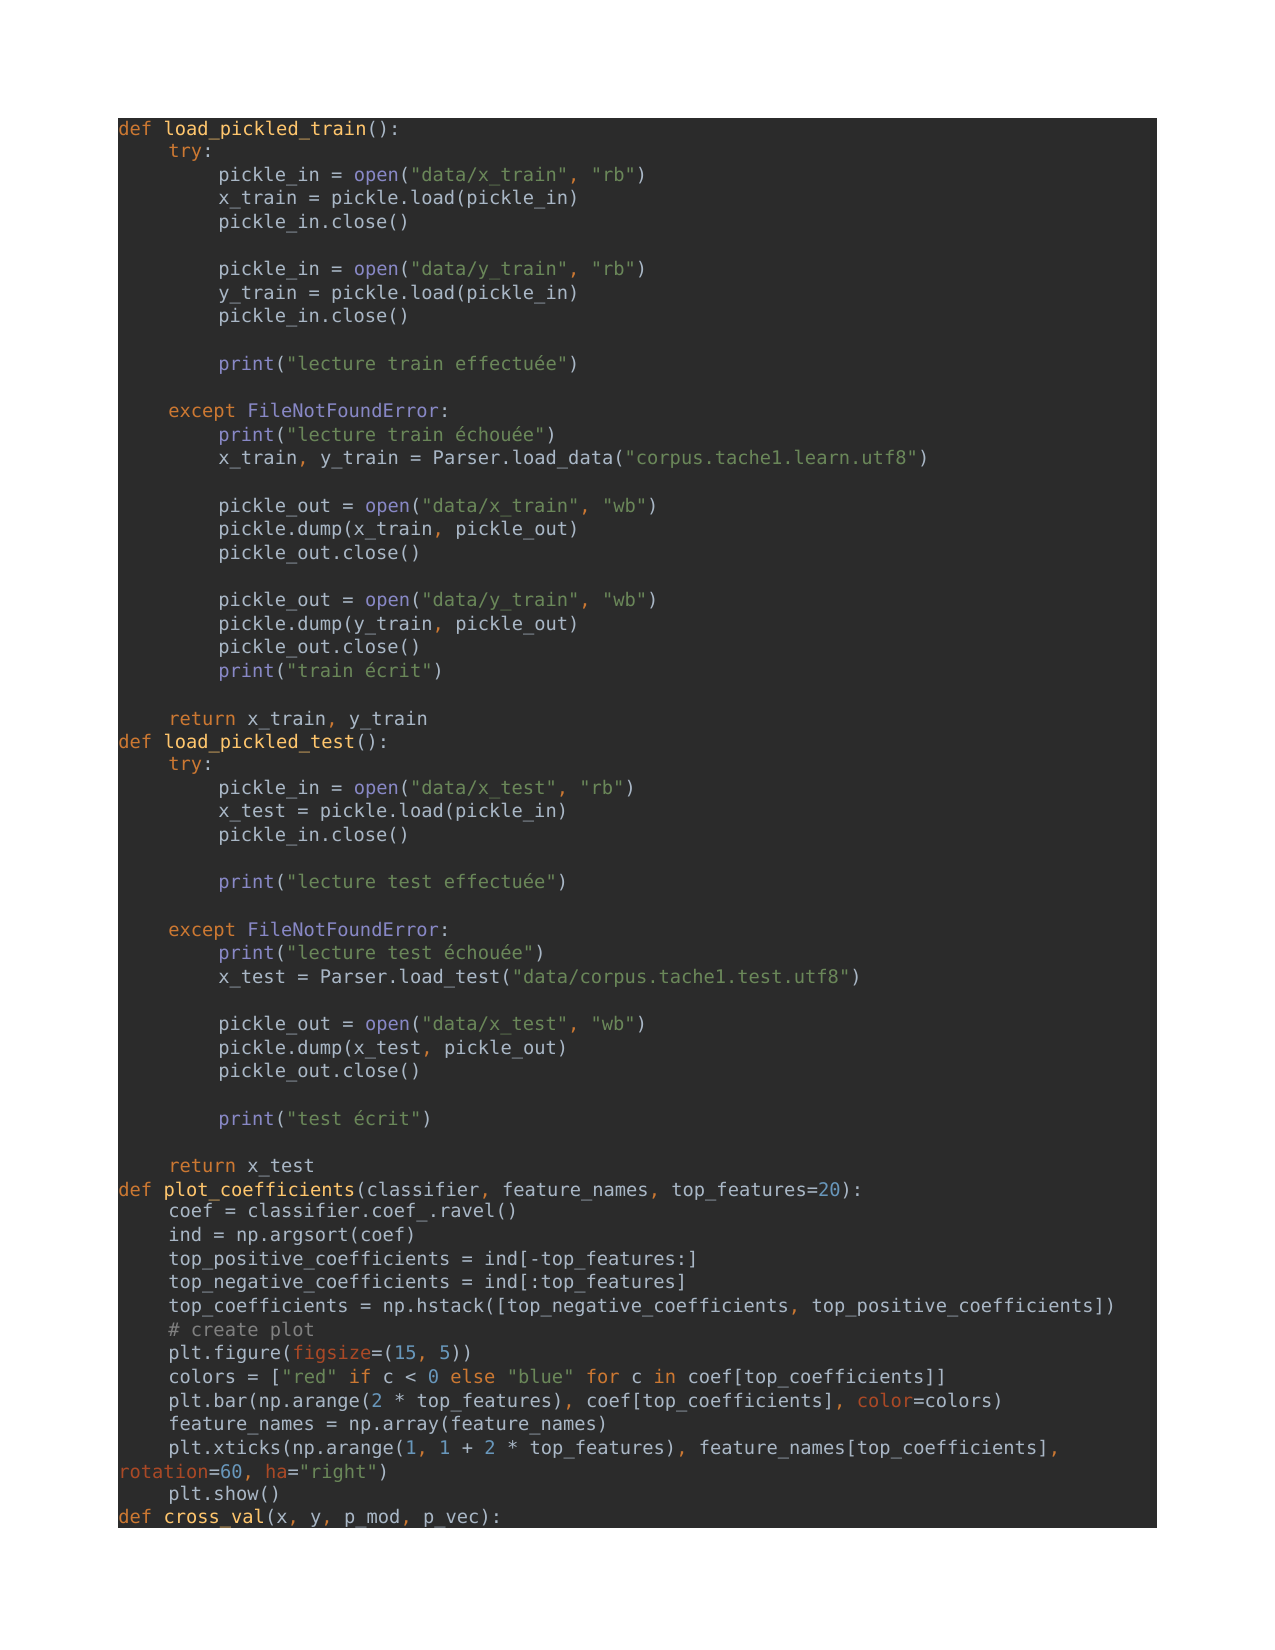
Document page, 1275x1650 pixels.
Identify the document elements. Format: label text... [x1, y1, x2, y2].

text print("lecture train échouée") [118, 424, 1157, 447]
text print("lecture test effectuée") [118, 871, 1157, 895]
text colors = ["red" if c < 0 else "blue" for c in coef[top_coefficients]] [118, 1366, 1157, 1390]
text pickle_in.close() [118, 211, 1157, 234]
text pickle_in.close() [118, 824, 1157, 848]
text pickle_out = open("data/x_test", "wb") [118, 1013, 1157, 1037]
text pickle.dump(y_train, pickle_out) [118, 613, 1157, 637]
text top_negative_coefficients = ind[:top_features] [118, 1271, 1157, 1295]
text x_train, y_train = Parser.load_data("corpus.tache1.learn.utf8") [118, 447, 1157, 471]
text pickle_out = open("data/y_train", "wb") [118, 589, 1157, 613]
text top_coefficients = np.hstack([top_negative_coefficients, top_positive_coefficients]) [118, 1295, 1157, 1319]
text pickle_in = open("data/x_train", "rb") [118, 164, 1157, 187]
text top_positive_coefficients = ind[-top_features:] [118, 1248, 1157, 1271]
text return x_train, y_train [118, 707, 1157, 731]
text pickle_out = open("data/x_train", "wb") [118, 495, 1157, 518]
text print("lecture train effectuée") [118, 353, 1157, 376]
text pickle_out.close() [118, 542, 1157, 566]
text ind = np.argsort(coef) [118, 1224, 1157, 1248]
text try: [118, 140, 1157, 164]
text pickle_out.close() [118, 637, 1157, 660]
text print("train écrit") [118, 660, 1157, 684]
text feature_names = np.array(feature_names) [118, 1413, 1157, 1437]
text # create plot [118, 1319, 1157, 1342]
text print("test écrit") [118, 1108, 1157, 1131]
text pickle.dump(x_train, pickle_out) [118, 518, 1157, 542]
text plt.xticks(np.arange(1, 1 + 2 * top_features), feature_names[top_coefficients], rotation=60, ha="right") [118, 1437, 1157, 1482]
text def load_pickled_train(): [118, 118, 1157, 140]
text plt.bar(np.arange(2 * top_features), coef[top_coefficients], color=colors) [118, 1390, 1157, 1413]
text except FileNotFoundError: [118, 400, 1157, 424]
text def cross_val(x, y, p_mod, p_vec): [118, 1506, 1157, 1528]
text def plot_coefficients(classifier, feature_names, top_features=20): [118, 1179, 1157, 1201]
text plt.show() [118, 1482, 1157, 1506]
text pickle_out.close() [118, 1060, 1157, 1084]
text except FileNotFoundError: [118, 918, 1157, 942]
text pickle_in.close() [118, 306, 1157, 329]
text plt.figure(figsize=(15, 5)) [118, 1342, 1157, 1366]
text x_test = pickle.load(pickle_in) [118, 800, 1157, 824]
text try: [118, 753, 1157, 777]
text coef = classifier.coef_.ravel() [118, 1201, 1157, 1224]
text x_test = Parser.load_test("data/corpus.tache1.test.utf8") [118, 966, 1157, 989]
text return x_test [118, 1155, 1157, 1179]
text def load_pickled_test(): [118, 731, 1157, 753]
text pickle_in = open("data/x_test", "rb") [118, 777, 1157, 800]
text y_train = pickle.load(pickle_in) [118, 282, 1157, 306]
text pickle_in = open("data/y_train", "rb") [118, 258, 1157, 282]
text print("lecture test échouée") [118, 942, 1157, 966]
text x_train = pickle.load(pickle_in) [118, 187, 1157, 211]
text pickle.dump(x_test, pickle_out) [118, 1037, 1157, 1060]
